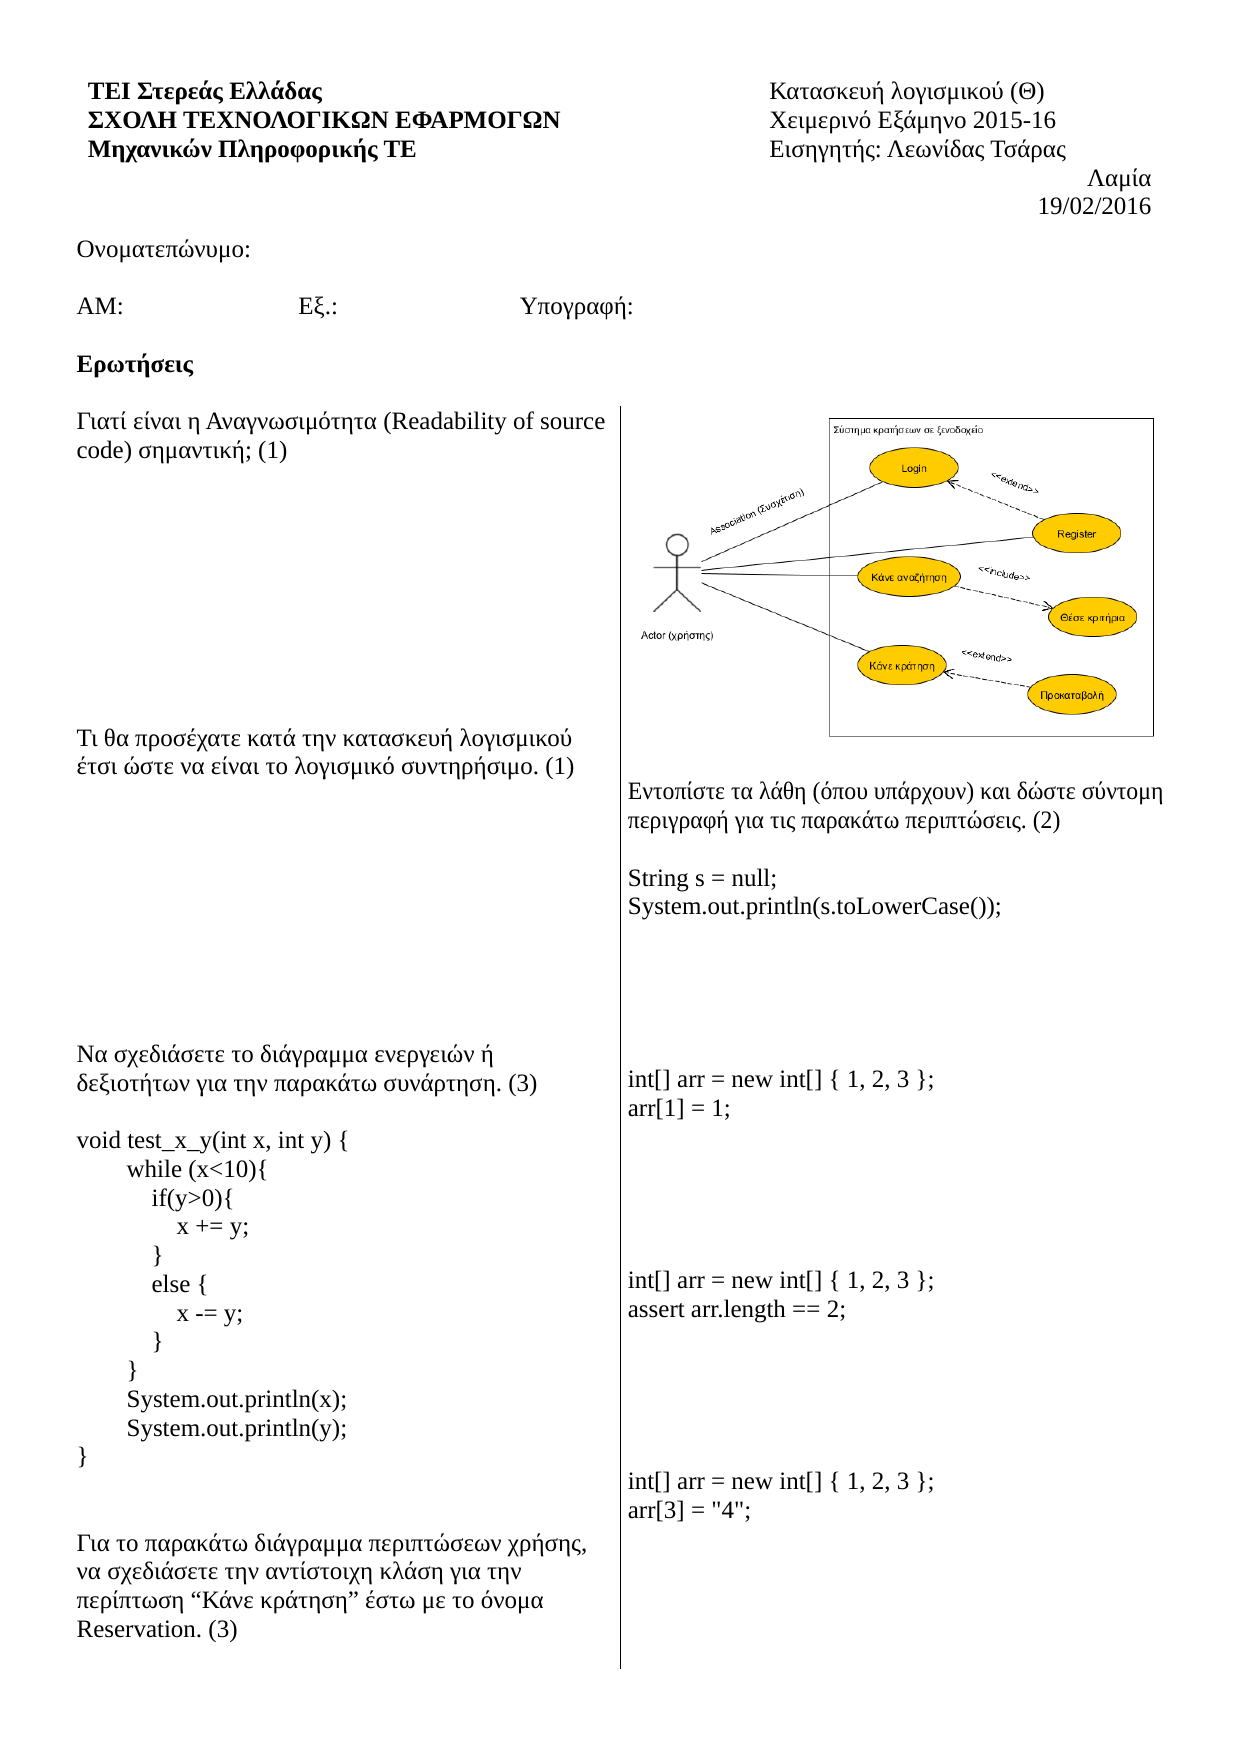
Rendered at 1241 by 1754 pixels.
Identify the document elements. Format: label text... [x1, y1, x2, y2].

text System.out.println(y); [76, 1413, 613, 1441]
text assert arr.length == 2; [628, 1294, 1164, 1323]
text x -= y; [76, 1298, 613, 1326]
text if(y>0){ [76, 1183, 613, 1211]
text Τι θα προσέχατε κατά την κατασκευή λογισμικού έτσι ώστε να είναι το λογισμικό συντηρήσιμο. (1) [76, 723, 613, 780]
text Εντοπίστε τα λάθη (όπου υπάρχουν) και δώστε σύντομη περιγραφή για τις παρακάτω περιπτώσεις. (2) [628, 776, 1164, 834]
text Γιατί είναι η Αναγνωσιμότητα ‬(‬Readability ‬of ‬source ‬code) σημαντική; (1) [76, 406, 613, 464]
text x += y; [76, 1211, 613, 1240]
text System.out.println(x); [76, 1384, 613, 1413]
text arr[1] = 1; [628, 1093, 1164, 1121]
text } [76, 1326, 613, 1355]
table_header ΤΕΙ Στερεάς Ελλάδας ΣΧΟΛΗ ΤΕΧΝΟΛΟΓΙΚΩΝ ΕΦΑΡΜΟΓΩΝ Μηχανικών Πληροφορικής ΤΕ [76, 76, 758, 234]
text Ερωτήσεις [76, 349, 1164, 378]
text ΑΜ: Εξ.: Υπογραφή: [76, 291, 1164, 320]
text int[] arr = new int[] { 1, 2, 3 }; [628, 1265, 1164, 1294]
table_header Κατασκευή λογισμικού (Θ) Χειμερινό Εξάμηνο 2015-16 Εισηγητής: Λεωνίδας Τσάρας Λαμία 19/02/2016 [758, 76, 1162, 234]
text } [76, 1240, 613, 1269]
text } [76, 1355, 613, 1384]
text int[] arr = new int[] { 1, 2, 3 }; [628, 1064, 1164, 1093]
text int[] arr = new int[] { 1, 2, 3 }; [628, 1466, 1164, 1495]
picture [627, 406, 1164, 748]
text while (x<10){ [76, 1154, 613, 1183]
text void test_x_y(int x, int y) { [76, 1125, 613, 1154]
text arr[3] = "4"; [628, 1495, 1164, 1524]
text Για το παρακάτω διάγραμμα περιπτώσεων χρήσης, να σχεδιάσετε την αντίστοιχη κλάση για την περίπτωση “Κάνε κράτηση” έστω με το όνομα Reservation. (3) [76, 1528, 613, 1643]
text Ονοματεπώνυμο: [76, 234, 1164, 263]
text Να σχεδιάσετε το διάγραμμα ενεργειών ή δεξιοτήτων για την παρακάτω συνάρτηση. (3) [76, 1039, 613, 1096]
text else { [76, 1269, 613, 1298]
text } [76, 1441, 613, 1470]
text String s = null; [628, 863, 1164, 891]
text System.out.println(s.toLowerCase()); [628, 891, 1164, 920]
